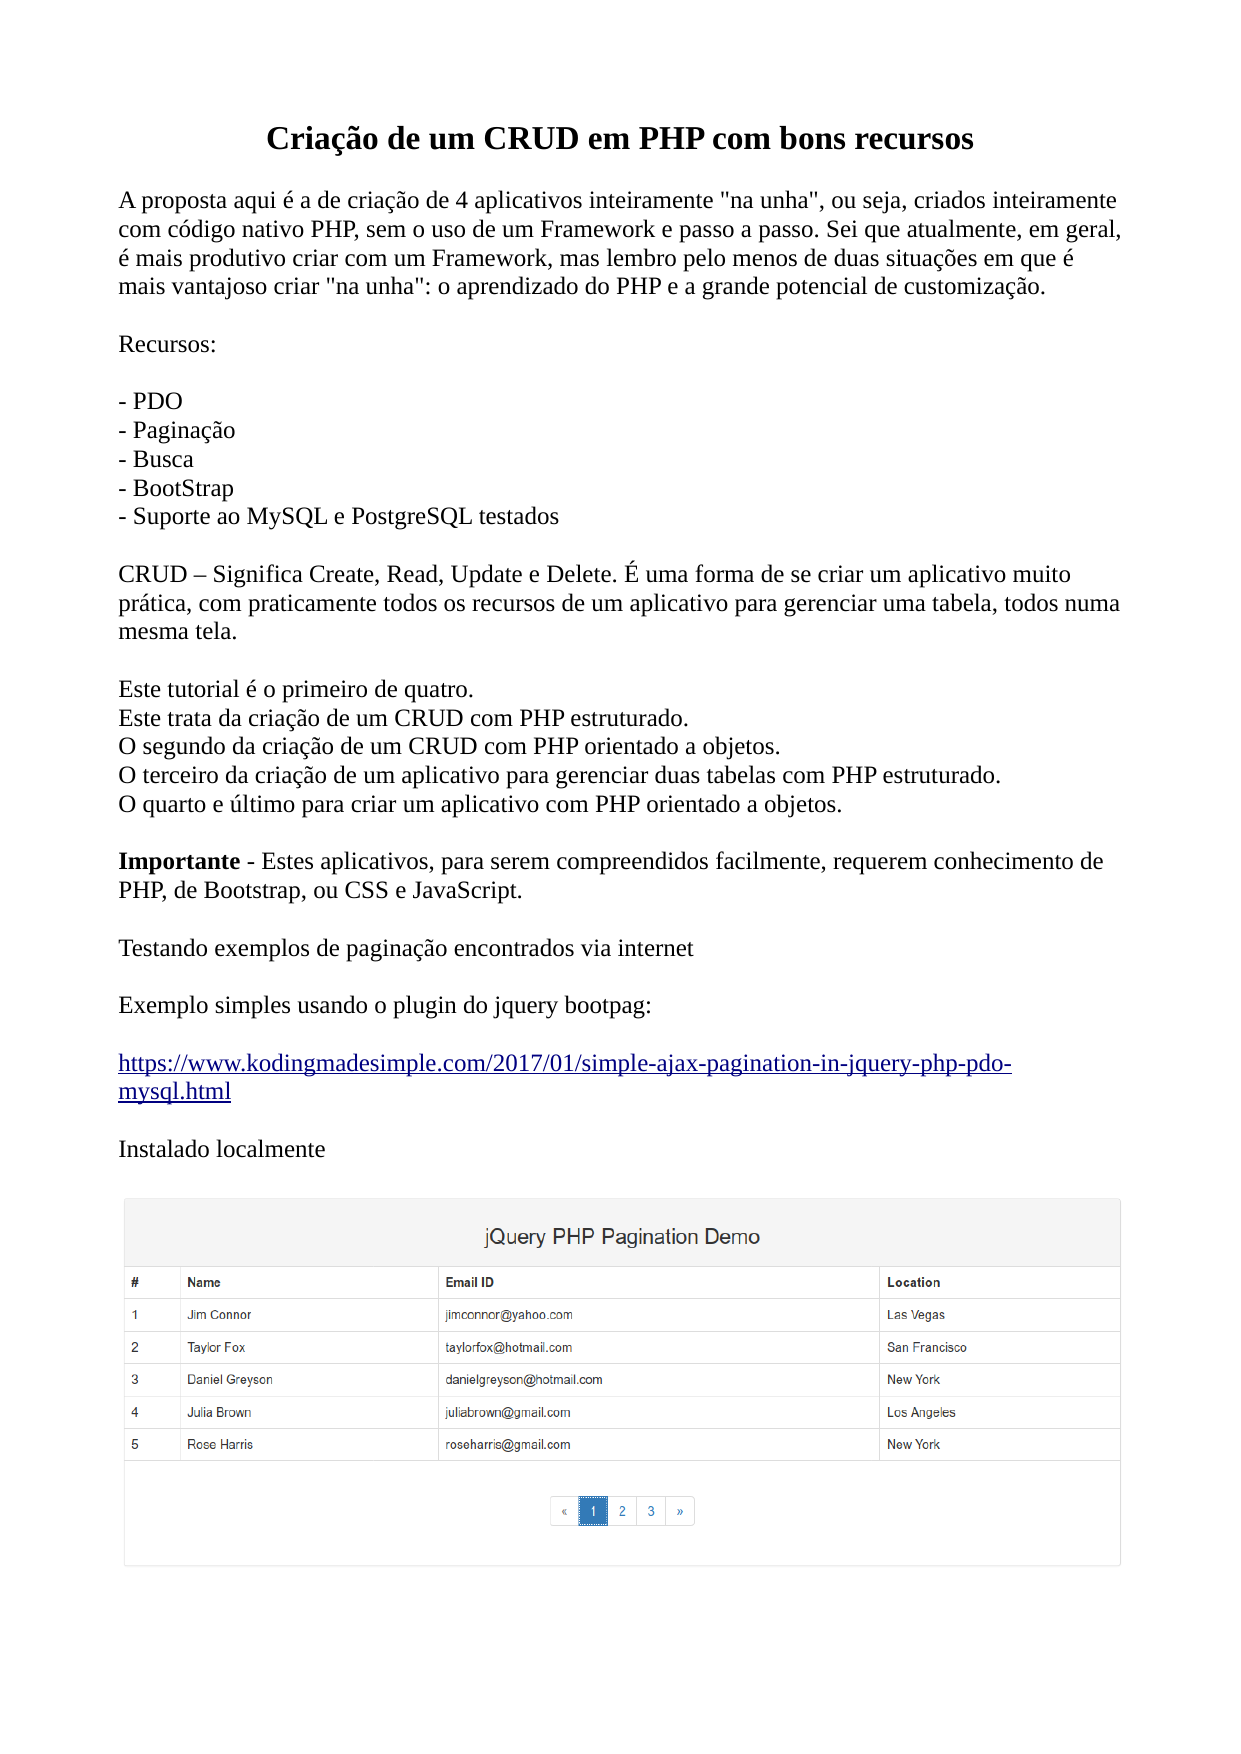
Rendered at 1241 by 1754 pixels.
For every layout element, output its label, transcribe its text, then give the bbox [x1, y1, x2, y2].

text O terceiro da criação de um aplicativo para gerenciar duas tabelas com PHP estruturado. [118, 760, 1122, 789]
text CRUD – Significa Create, Read, Update e Delete. É uma forma de se criar um aplicativo muito prática, com praticamente todos os recursos de um aplicativo para gerenciar uma tabela, todos numa mesma tela. [118, 559, 1122, 645]
text A proposta aqui é a de criação de 4 aplicativos inteiramente "na unha", ou seja, criados inteiramente com código nativo PHP, sem o uso de um Framework e passo a passo. Sei que atualmente, em geral, é mais produtivo criar com um Framework, mas lembro pelo menos de duas situações em que é mais vantajoso criar "na unha": o aprendizado do PHP e a grande potencial de customização. [118, 185, 1122, 300]
text Este trata da criação de um CRUD com PHP estruturado. [118, 703, 1122, 731]
text - BootStrap [118, 473, 1122, 501]
text - PDO [118, 386, 1122, 415]
text Este tutorial é o primeiro de quatro. [118, 674, 1122, 703]
text Recursos: [118, 329, 1122, 358]
text - Suporte ao MySQL e PostgreSQL testados [118, 501, 1122, 530]
text O segundo da criação de um CRUD com PHP orientado a objetos. [118, 731, 1122, 760]
text - Paginação [118, 415, 1122, 444]
text O quarto e último para criar um aplicativo com PHP orientado a objetos. [118, 789, 1122, 818]
text Exemplo simples usando o plugin do jquery bootpag: [118, 990, 1122, 1019]
text Importante - Estes aplicativos, para serem compreendidos facilmente, requerem conhecimento de PHP, de Bootstrap, ou CSS e JavaScript. [118, 846, 1122, 904]
text https://www.kodingmadesimple.com/2017/01/simple-ajax-pagination-in-jquery-php-pdo-mysql.html [118, 1048, 1122, 1105]
text Criação de um CRUD em PHP com bons recursos [118, 118, 1122, 156]
text - Busca [118, 444, 1122, 473]
text Testando exemplos de paginação encontrados via internet [118, 933, 1122, 961]
text Instalado localmente [118, 1134, 1122, 1163]
picture [118, 1191, 1123, 1573]
